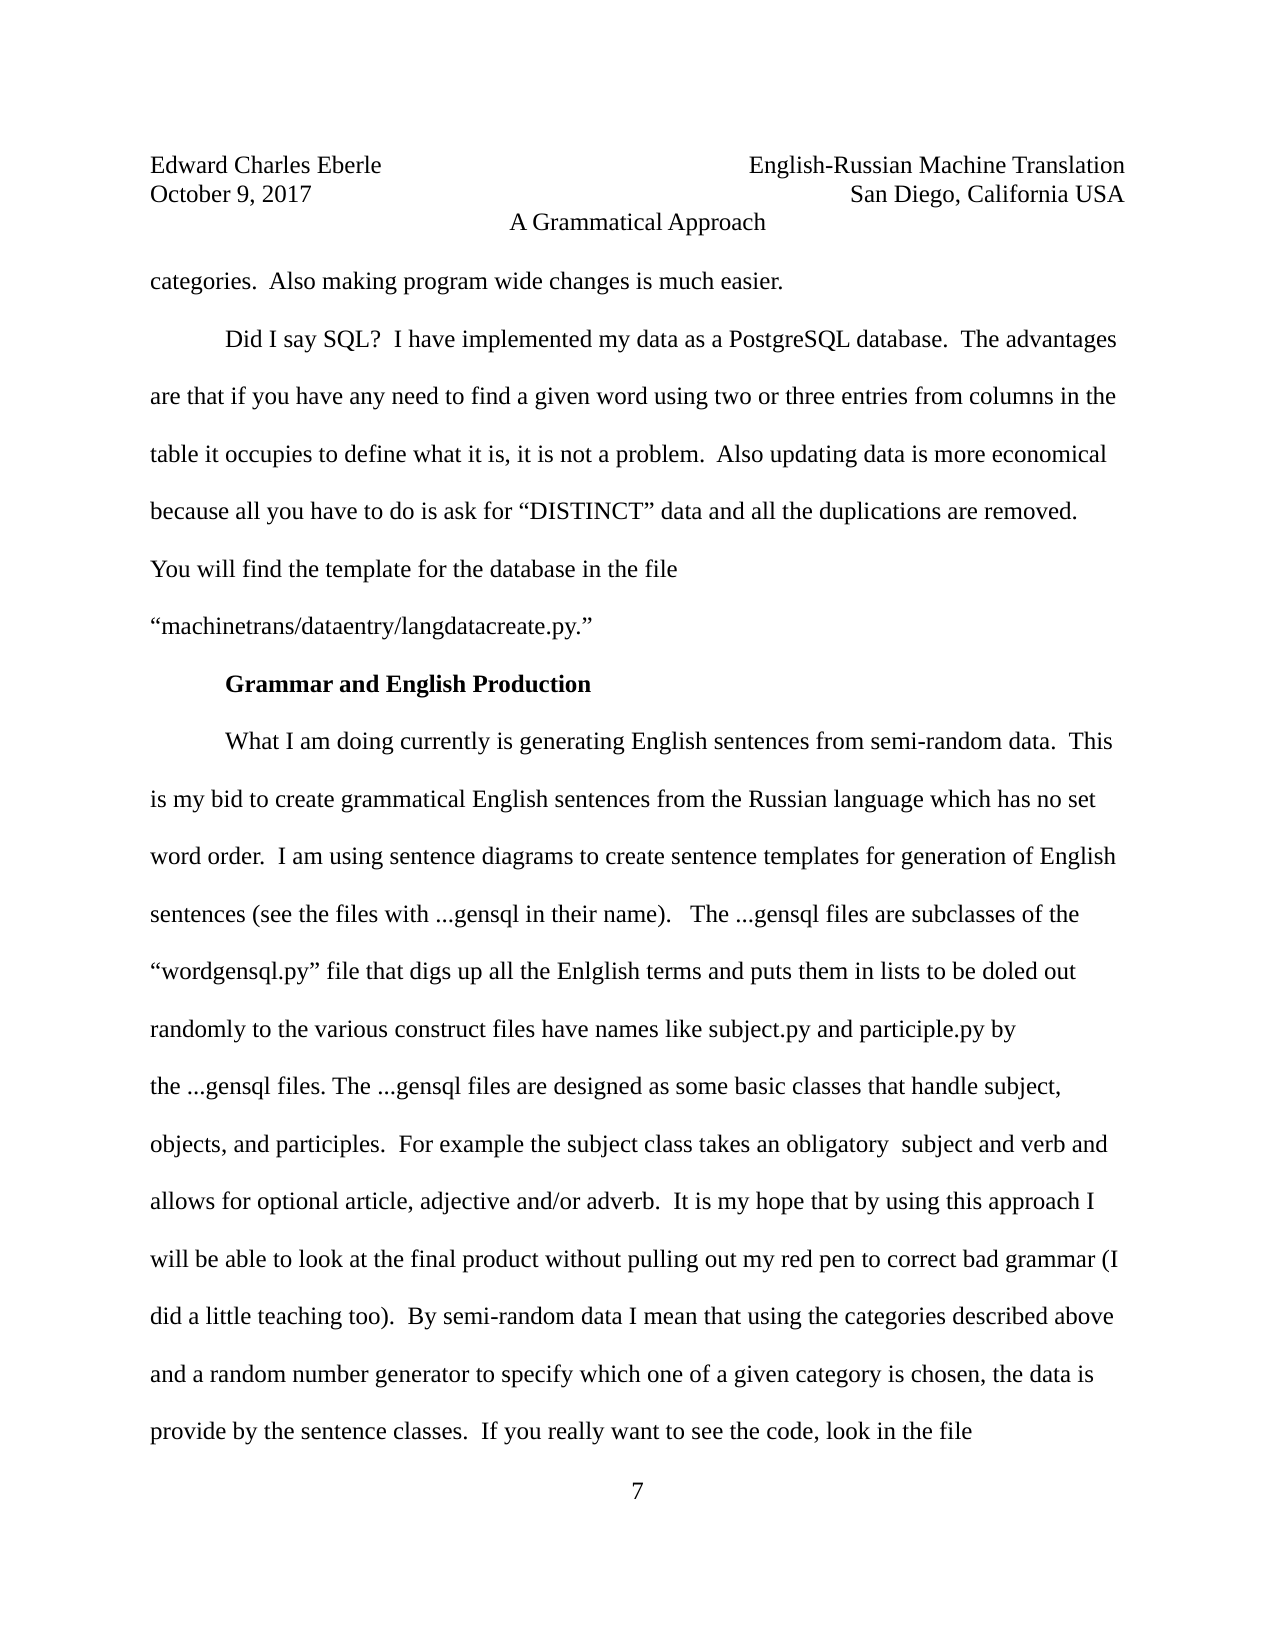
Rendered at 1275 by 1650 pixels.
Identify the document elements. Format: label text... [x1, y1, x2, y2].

text categories. Also making program wide changes is much easier. [150, 266, 1125, 295]
text Grammar and English Production [150, 669, 1125, 697]
text What I am doing currently is generating English sentences from semi-random data. This is my bid to create grammatical English sentences from the Russian language which has no set word order. I am using sentence diagrams to create sentence templates for generation of English sentences (see the files with ...gensql in their name). The ...gensql files are subclasses of the “wordgensql.py” file that digs up all the Enlglish terms and puts them in lists to be doled out randomly to the various construct files have names like subject.py and participle.py by the ...gensql files. The ...gensql files are designed as some basic classes that handle subject, objects, and participles. For example the subject class takes an obligatory subject and verb and allows for optional article, adjective and/or adverb. It is my hope that by using this approach I will be able to look at the final product without pulling out my red pen to correct bad grammar (I did a little teaching too). By semi-random data I mean that using the categories described above and a random number generator to specify which one of a given category is chosen, the data is provide by the sentence classes. If you really want to see the code, look in the file [150, 726, 1125, 1445]
text Did I say SQL? I have implemented my data as a PostgreSQL database. The advantages are that if you have any need to find a given word using two or three entries from columns in the table it occupies to define what it is, it is not a problem. Also updating data is more economical because all you have to do is ask for “DISTINCT” data and all the duplications are removed. You will find the template for the database in the file “machinetrans/dataentry/langdatacreate.py.” [150, 324, 1125, 640]
